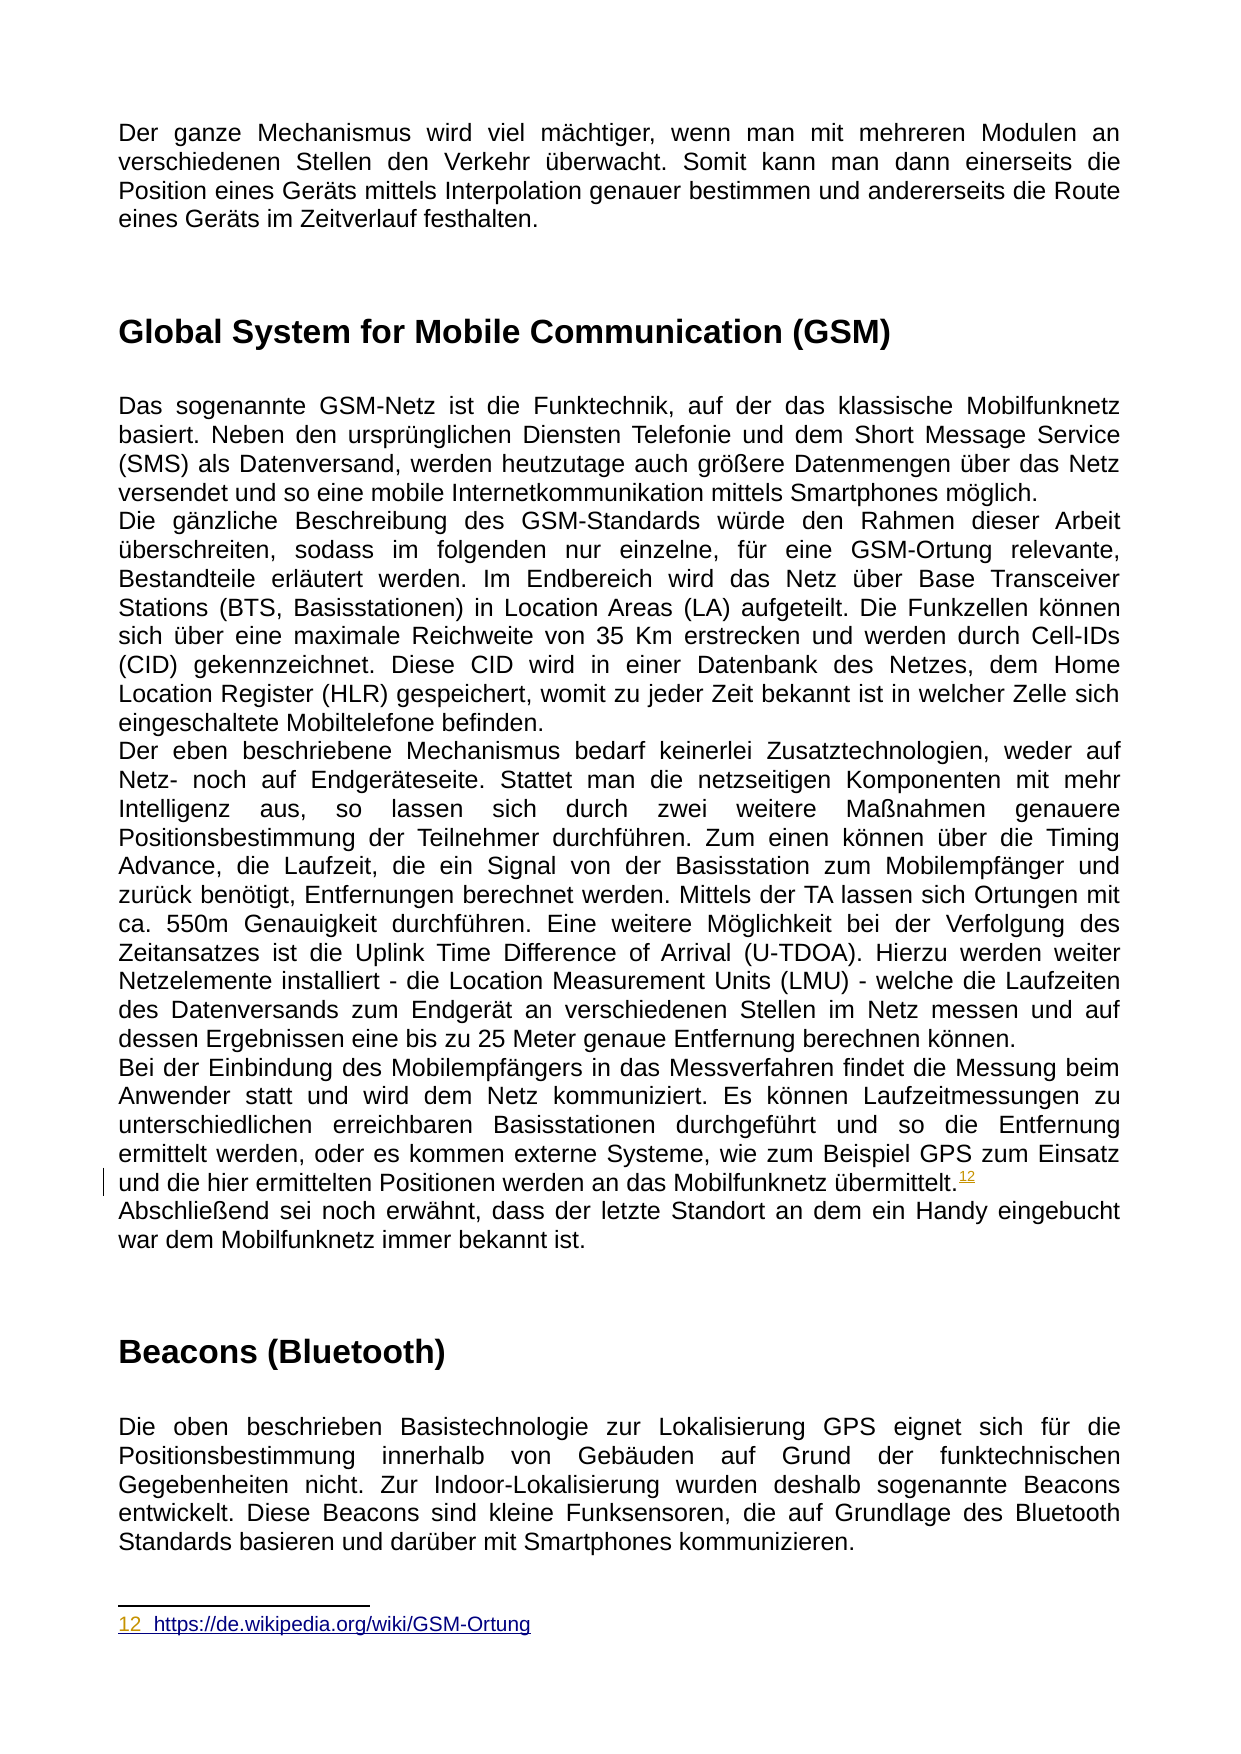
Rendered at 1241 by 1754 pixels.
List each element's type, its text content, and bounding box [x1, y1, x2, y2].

text Der eben beschriebene Mechanismus bedarf keinerlei Zusatztechnologien, weder auf Netz- noch auf Endgeräteseite. Stattet man die netzseitigen Komponenten mit mehr Intelligenz aus, so lassen sich durch zwei weitere Maßnahmen genauere Positionsbestimmung der Teilnehmer durchführen. Zum einen können über die Timing Advance, die Laufzeit, die ein Signal von der Basisstation zum Mobilempfänger und zurück benötigt, Entfernungen berechnet werden. Mittels der TA lassen sich Ortungen mit ca. 550m Genauigkeit durchführen. Eine weitere Möglichkeit bei der Verfolgung des Zeitansatzes ist die Uplink Time Difference of Arrival (U-TDOA). Hierzu werden weiter Netzelemente installiert - die Location Measurement Units (LMU) - welche die Laufzeiten des Datenversands zum Endgerät an verschiedenen Stellen im Netz messen und auf dessen Ergebnissen eine bis zu 25 Meter genaue Entfernung berechnen können. [118, 736, 1122, 1053]
text Abschließend sei noch erwähnt, dass der letzte Standort an dem ein Handy eingebucht war dem Mobilfunknetz immer bekannt ist. [118, 1196, 1122, 1254]
subtitle Beacons (Bluetooth) [118, 1332, 1122, 1371]
subtitle Global System for Mobile Communication (GSM) [118, 311, 1122, 350]
text Der ganze Mechanismus wird viel mächtiger, wenn man mit mehreren Modulen an verschiedenen Stellen den Verkehr überwacht. Somit kann man dann einerseits die Position eines Geräts mittels Interpolation genauer bestimmen und andererseits die Route eines Geräts im Zeitverlauf festhalten. [118, 118, 1122, 233]
text Die gänzliche Beschreibung des GSM-Standards würde den Rahmen dieser Arbeit überschreiten, sodass im folgenden nur einzelne, für eine GSM-Ortung relevante, Bestandteile erläutert werden. Im Endbereich wird das Netz über Base Transceiver Stations (BTS, Basisstationen) in Location Areas (LA) aufgeteilt. Die Funkzellen können sich über eine maximale Reichweite von 35 Km erstrecken und werden durch Cell-IDs (CID) gekennzeichnet. Diese CID wird in einer Datenbank des Netzes, dem Home Location Register (HLR) gespeichert, womit zu jeder Zeit bekannt ist in welcher Zelle sich eingeschaltete Mobiltelefone befinden. [118, 506, 1122, 736]
text https://de.wikipedia.org/wiki/GSM-Ortung [118, 1612, 1122, 1636]
text Das sogenannte GSM-Netz ist die Funktechnik, auf der das klassische Mobilfunknetz basiert. Neben den ursprünglichen Diensten Telefonie und dem Short Message Service (SMS) als Datenversand, werden heutzutage auch größere Datenmengen über das Netz versendet und so eine mobile Internetkommunikation mittels Smartphones möglich. [118, 391, 1122, 506]
text Bei der Einbindung des Mobilempfängers in das Messverfahren findet die Messung beim Anwender statt und wird dem Netz kommuniziert. Es können Laufzeitmessungen zu unterschiedlichen erreichbaren Basisstationen durchgeführt und so die Entfernung ermittelt werden, oder es kommen externe Systeme, wie zum Beispiel GPS zum Einsatz und die hier ermittelten Positionen werden an das Mobilfunknetz übermittelt. [118, 1053, 1122, 1196]
text Die oben beschrieben Basistechnologie zur Lokalisierung GPS eignet sich für die Positionsbestimmung innerhalb von Gebäuden auf Grund der funktechnischen Gegebenheiten nicht. Zur Indoor-Lokalisierung wurden deshalb sogenannte Beacons entwickelt. Diese Beacons sind kleine Funksensoren, die auf Grundlage des Bluetooth Standards basieren und darüber mit Smartphones kommunizieren. [118, 1412, 1122, 1556]
